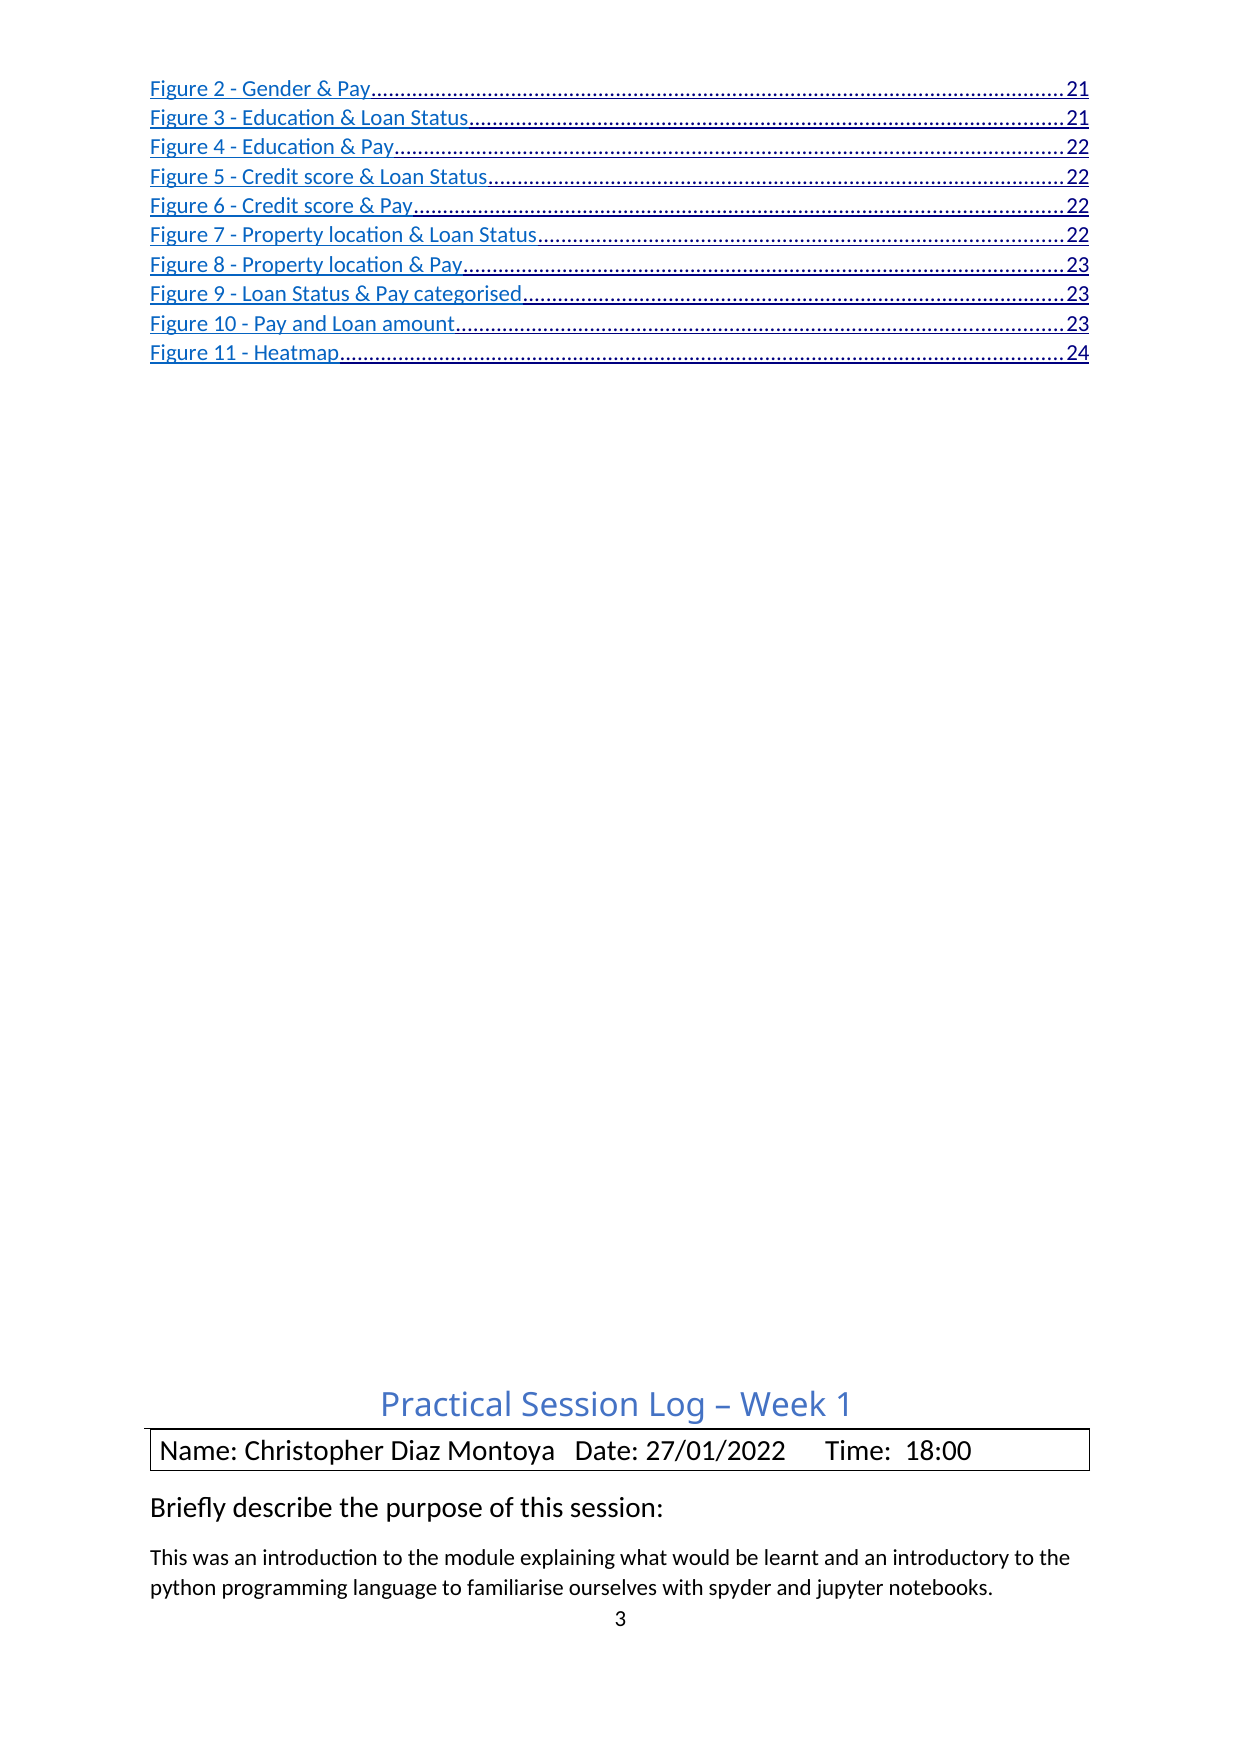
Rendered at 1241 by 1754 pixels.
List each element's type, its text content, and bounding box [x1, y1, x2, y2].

text Briefly describe the purpose of this session: [150, 1489, 1090, 1525]
text Figure 11 - Heatmap 24 [150, 338, 1090, 366]
text Figure 4 - Education & Pay 22 [150, 132, 1090, 161]
text Name: Christopher Diaz Montoya Date: 27/01/2022 Time: 18:00 [151, 1430, 1089, 1470]
subtitle Practical Session Log – Week 1 [144, 1380, 1090, 1428]
text Figure 3 - Education & Loan Status 21 [150, 103, 1090, 131]
text This was an introduction to the module explaining what would be learnt and an introductory to the python programming language to familiarise ourselves with spyder and jupyter notebooks. [150, 1543, 1090, 1601]
text Figure 5 - Credit score & Loan Status 22 [150, 162, 1090, 190]
text Figure 9 - Loan Status & Pay categorised 23 [150, 279, 1090, 307]
text Figure 6 - Credit score & Pay 22 [150, 191, 1090, 219]
text Figure 2 - Gender & Pay 21 [150, 74, 1090, 102]
text Figure 8 - Property location & Pay 23 [150, 250, 1090, 278]
text Figure 7 - Property location & Loan Status 22 [150, 221, 1090, 249]
text Figure 10 - Pay and Loan amount 23 [150, 309, 1090, 337]
